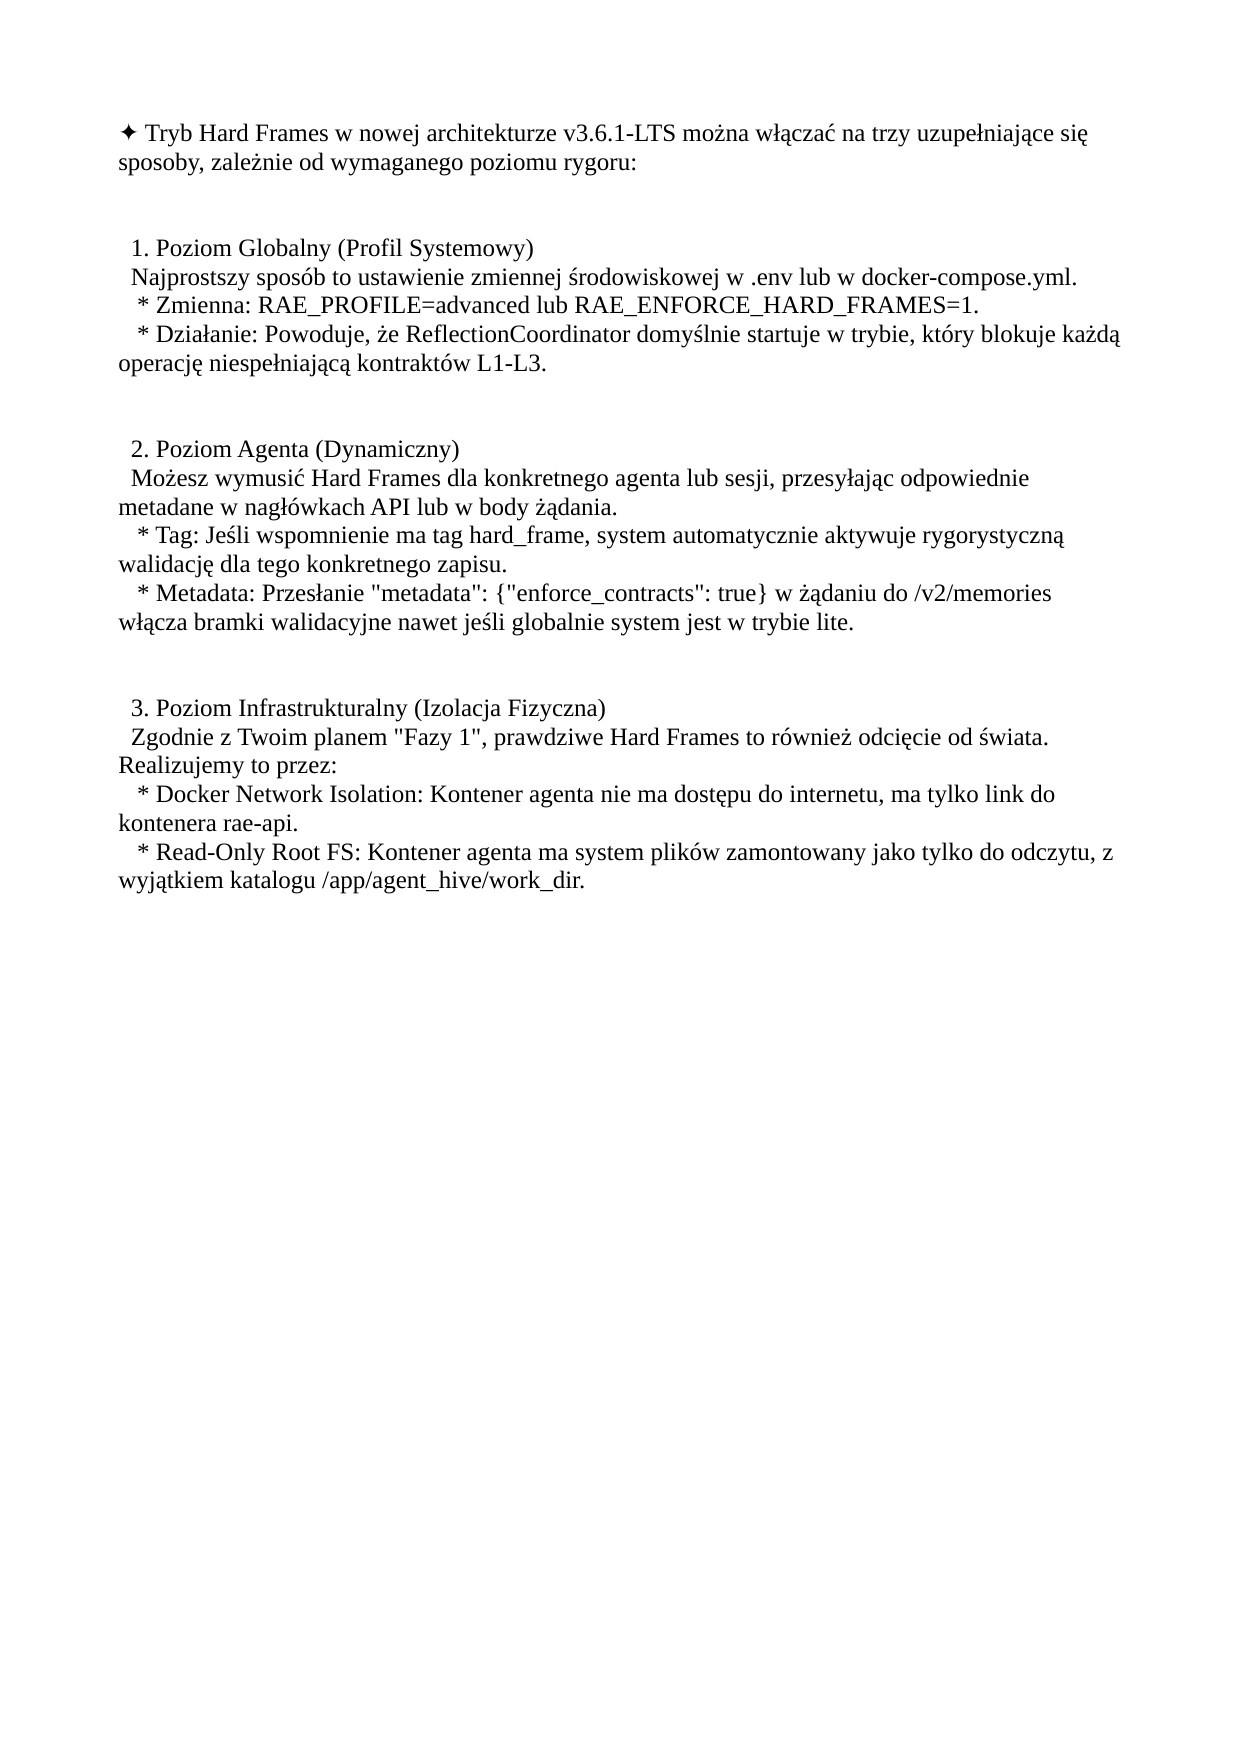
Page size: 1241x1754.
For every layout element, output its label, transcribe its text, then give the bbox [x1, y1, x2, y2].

text 2. Poziom Agenta (Dynamiczny) [118, 434, 1122, 463]
text 3. Poziom Infrastrukturalny (Izolacja Fizyczna) [118, 693, 1122, 722]
text 1. Poziom Globalny (Profil Systemowy) [118, 233, 1122, 262]
text * Metadata: Przesłanie "metadata": {"enforce_contracts": true} w żądaniu do /v2/memories włącza bramki walidacyjne nawet jeśli globalnie system jest w trybie lite. [118, 578, 1122, 636]
text * Tag: Jeśli wspomnienie ma tag hard_frame, system automatycznie aktywuje rygorystyczną walidację dla tego konkretnego zapisu. [118, 521, 1122, 578]
text * Docker Network Isolation: Kontener agenta nie ma dostępu do internetu, ma tylko link do kontenera rae-api. [118, 779, 1122, 837]
text * Działanie: Powoduje, że ReflectionCoordinator domyślnie startuje w trybie, który blokuje każdą operację niespełniającą kontraktów L1-L3. [118, 319, 1122, 377]
text * Zmienna: RAE_PROFILE=advanced lub RAE_ENFORCE_HARD_FRAMES=1. [118, 291, 1122, 319]
text Najprostszy sposób to ustawienie zmiennej środowiskowej w .env lub w docker-compose.yml. [118, 262, 1122, 291]
text Zgodnie z Twoim planem "Fazy 1", prawdziwe Hard Frames to również odcięcie od świata. Realizujemy to przez: [118, 722, 1122, 779]
text * Read-Only Root FS: Kontener agenta ma system plików zamontowany jako tylko do odczytu, z wyjątkiem katalogu /app/agent_hive/work_dir. [118, 837, 1122, 894]
text ✦ Tryb Hard Frames w nowej architekturze v3.6.1-LTS można włączać na trzy uzupełniające się sposoby, zależnie od wymaganego poziomu rygoru: [118, 118, 1122, 176]
text Możesz wymusić Hard Frames dla konkretnego agenta lub sesji, przesyłając odpowiednie metadane w nagłówkach API lub w body żądania. [118, 463, 1122, 521]
